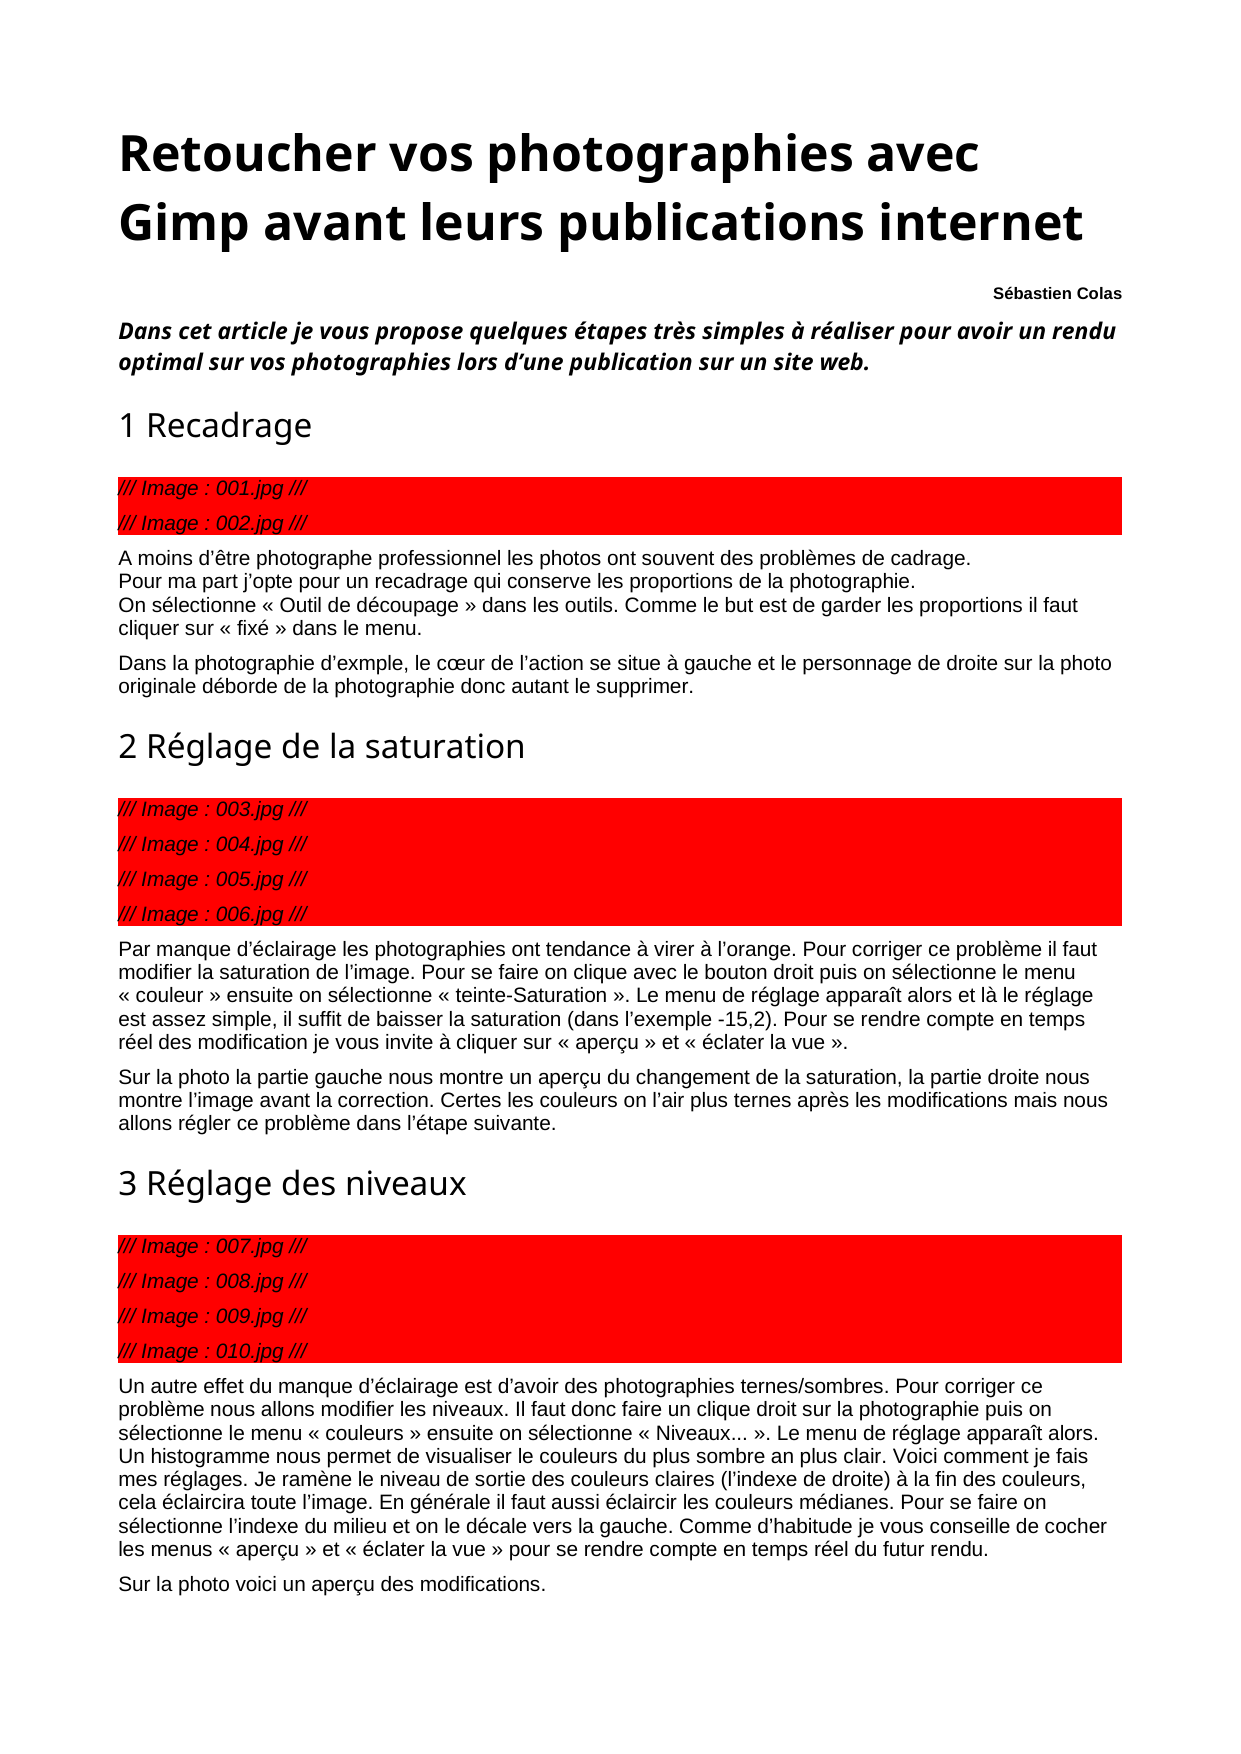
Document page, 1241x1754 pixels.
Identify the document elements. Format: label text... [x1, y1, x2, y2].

text A moins d’être photographe professionnel les photos ont souvent des problèmes de cadrage. Pour ma part j’opte pour un recadrage qui conserve les proportions de la photographie. On sélectionne « Outil de découpage » dans les outils. Comme le but est de garder les proportions il faut cliquer sur « fixé » dans le menu. [118, 547, 1122, 640]
subtitle 1 Recadrage [118, 402, 1122, 447]
text Dans cet article je vous propose quelques étapes très simples à réaliser pour avoir un rendu optimal sur vos photographies lors d’une publication sur un site web. [118, 314, 1122, 377]
text Par manque d’éclairage les photographies ont tendance à virer à l’orange. Pour corriger ce problème il faut modifier la saturation de l’image. Pour se faire on clique avec le bouton droit puis on sélectionne le menu « couleur » ensuite on sélectionne « teinte-Saturation ». Le menu de réglage apparaît alors et là le réglage est assez simple, il suffit de baisser la saturation (dans l’exemple -15,2). Pour se rendre compte en temps réel des modification je vous invite à cliquer sur « aperçu » et « éclater la vue ». [118, 938, 1122, 1054]
subtitle Retoucher vos photographies avec Gimp avant leurs publications internet [118, 118, 1122, 254]
text /// Image : 004.jpg /// [118, 833, 1122, 856]
text Sur la photo voici un aperçu des modifications. [118, 1572, 1122, 1596]
text Dans la photographie d’exmple, le cœur de l’action se situe à gauche et le personnage de droite sur la photo originale déborde de la photographie donc autant le supprimer. [118, 651, 1122, 698]
text Sébastien Colas [118, 284, 1122, 303]
text /// Image : 002.jpg /// [118, 512, 1122, 535]
text /// Image : 006.jpg /// [118, 903, 1122, 926]
text /// Image : 001.jpg /// [118, 477, 1122, 500]
text /// Image : 010.jpg /// [118, 1340, 1122, 1363]
text /// Image : 005.jpg /// [118, 868, 1122, 891]
text /// Image : 003.jpg /// [118, 798, 1122, 821]
text Sur la photo la partie gauche nous montre un aperçu du changement de la saturation, la partie droite nous montre l’image avant la correction. Certes les couleurs on l’air plus ternes après les modifications mais nous allons régler ce problème dans l’étape suivante. [118, 1066, 1122, 1135]
subtitle 2 Réglage de la saturation [118, 723, 1122, 768]
text /// Image : 007.jpg /// [118, 1235, 1122, 1258]
text /// Image : 008.jpg /// [118, 1270, 1122, 1293]
subtitle 3 Réglage des niveaux [118, 1160, 1122, 1205]
text Un autre effet du manque d’éclairage est d’avoir des photographies ternes/sombres. Pour corriger ce problème nous allons modifier les niveaux. Il faut donc faire un clique droit sur la photographie puis on sélectionne le menu « couleurs » ensuite on sélectionne « Niveaux... ». Le menu de réglage apparaît alors. Un histogramme nous permet de visualiser le couleurs du plus sombre an plus clair. Voici comment je fais mes réglages. Je ramène le niveau de sortie des couleurs claires (l’indexe de droite) à la fin des couleurs, cela éclaircira toute l’image. En générale il faut aussi éclaircir les couleurs médianes. Pour se faire on sélectionne l’indexe du milieu et on le décale vers la gauche. Comme d’habitude je vous conseille de cocher les menus « aperçu » et « éclater la vue » pour se rendre compte en temps réel du futur rendu. [118, 1375, 1122, 1561]
text /// Image : 009.jpg /// [118, 1305, 1122, 1328]
